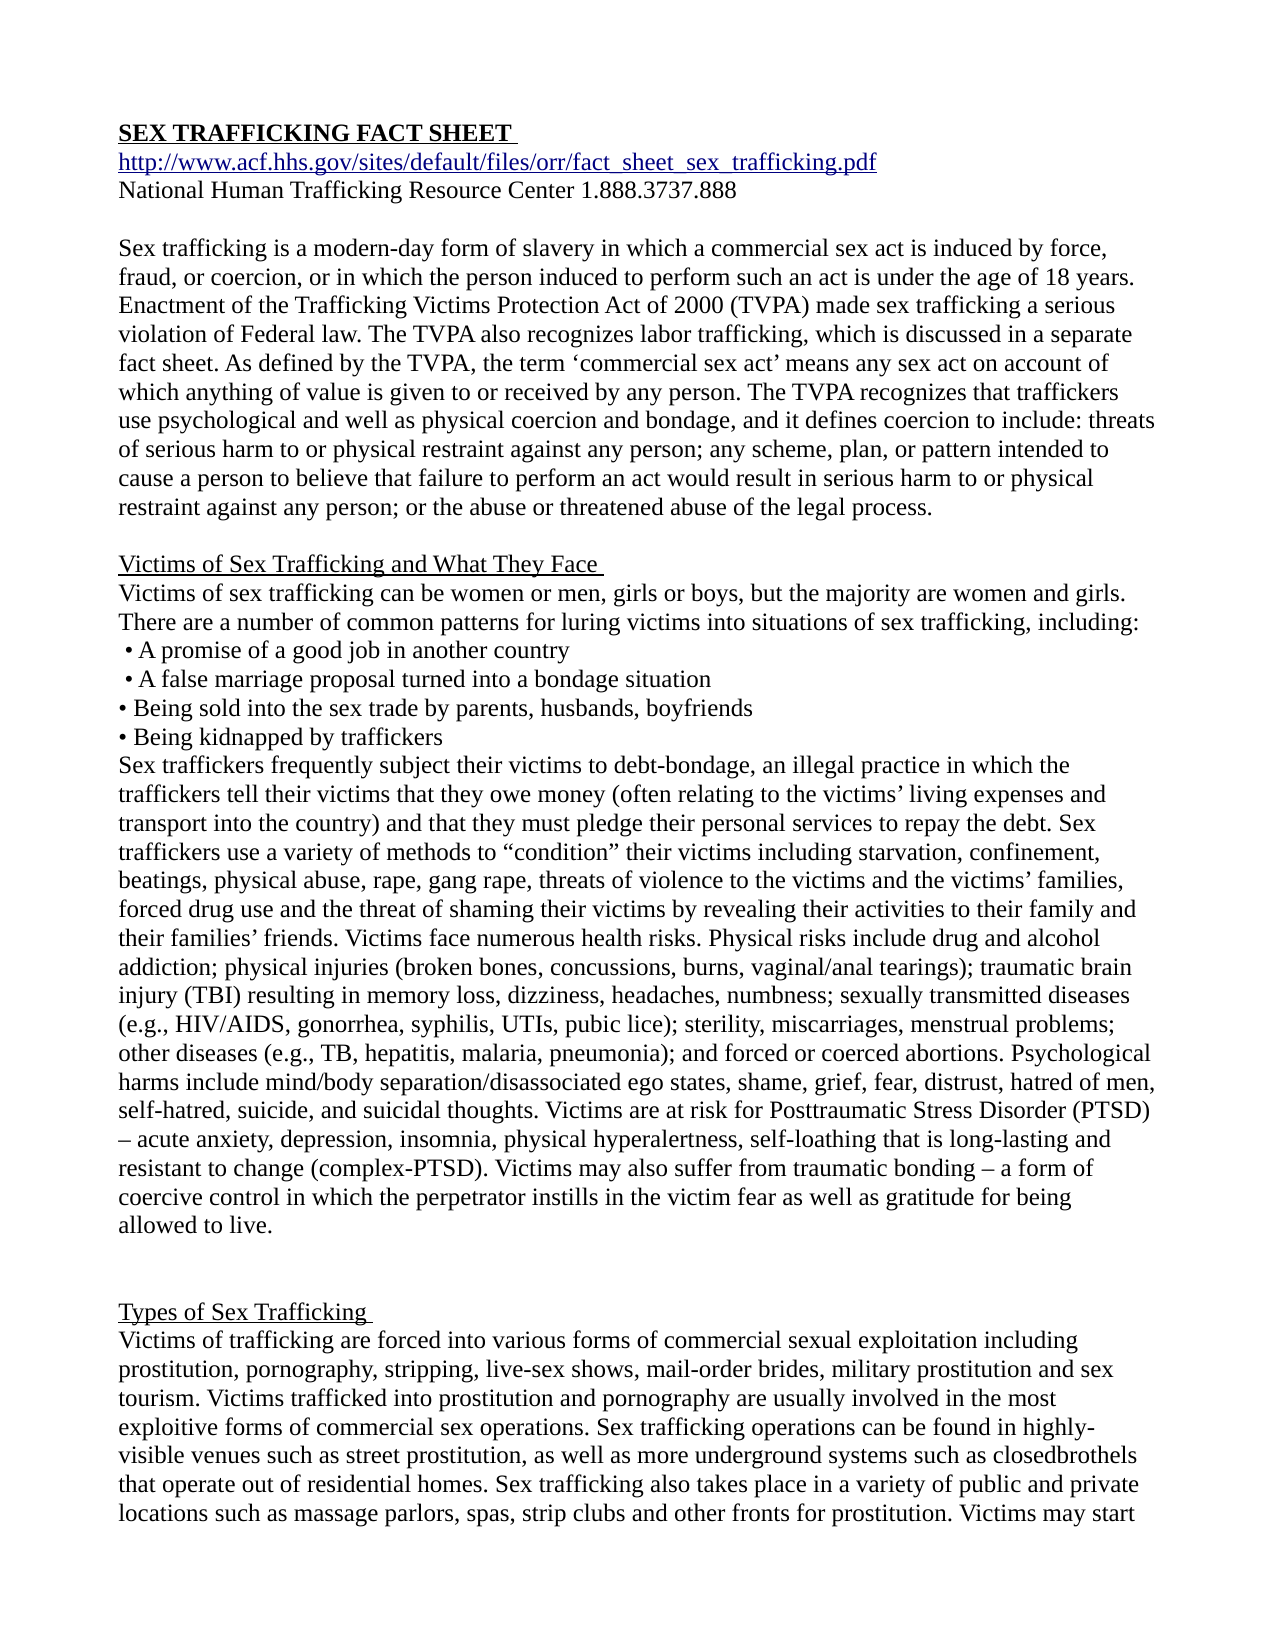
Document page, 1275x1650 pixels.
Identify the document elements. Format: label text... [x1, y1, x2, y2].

text • A false marriage proposal turned into a bondage situation [118, 664, 1157, 693]
text National Human Trafficking Resource Center 1.888.3737.888 [118, 176, 1157, 204]
text • A promise of a good job in another country [118, 636, 1157, 664]
text • Being kidnapped by traffickers [118, 722, 1157, 751]
text Sex traffickers frequently subject their victims to debt-bondage, an illegal practice in which the traffickers tell their victims that they owe money (often relating to the victims’ living expenses and transport into the country) and that they must pledge their personal services to repay the debt. Sex traffickers use a variety of methods to “condition” their victims including starvation, confinement, beatings, physical abuse, rape, gang rape, threats of violence to the victims and the victims’ families, forced drug use and the threat of shaming their victims by revealing their activities to their family and their families’ friends. Victims face numerous health risks. Physical risks include drug and alcohol addiction; physical injuries (broken bones, concussions, burns, vaginal/anal tearings); traumatic brain injury (TBI) resulting in memory loss, dizziness, headaches, numbness; sexually transmitted diseases (e.g., HIV/AIDS, gonorrhea, syphilis, UTIs, pubic lice); sterility, miscarriages, menstrual problems; other diseases (e.g., TB, hepatitis, malaria, pneumonia); and forced or coerced abortions. Psychological harms include mind/body separation/disassociated ego states, shame, grief, fear, distrust, hatred of men, self-hatred, suicide, and suicidal thoughts. Victims are at risk for Posttraumatic Stress Disorder (PTSD) – acute anxiety, depression, insomnia, physical hyperalertness, self-loathing that is long-lasting and resistant to change (complex-PTSD). Victims may also suffer from traumatic bonding – a form of coercive control in which the perpetrator instills in the victim fear as well as gratitude for being allowed to live. [118, 751, 1157, 1239]
text SEX TRAFFICKING FACT SHEET [118, 118, 1157, 147]
text Victims of Sex Trafficking and What They Face [118, 549, 1157, 578]
text http://www.acf.hhs.gov/sites/default/files/orr/fact_sheet_sex_trafficking.pdf [118, 147, 1157, 176]
text • Being sold into the sex trade by parents, husbands, boyfriends [118, 693, 1157, 722]
text Victims of trafficking are forced into various forms of commercial sexual exploitation including prostitution, pornography, stripping, live-sex shows, mail-order brides, military prostitution and sex tourism. Victims trafficked into prostitution and pornography are usually involved in the most exploitive forms of commercial sex operations. Sex trafficking operations can be found in highly-visible venues such as street prostitution, as well as more underground systems such as closedbrothels that operate out of residential homes. Sex trafficking also takes place in a variety of public and private locations such as massage parlors, spas, strip clubs and other fronts for prostitution. Victims may start [118, 1326, 1157, 1527]
text Victims of sex trafficking can be women or men, girls or boys, but the majority are women and girls. There are a number of common patterns for luring victims into situations of sex trafficking, including: [118, 578, 1157, 636]
text Types of Sex Trafficking [118, 1297, 1157, 1326]
text Sex trafficking is a modern-day form of slavery in which a commercial sex act is induced by force, fraud, or coercion, or in which the person induced to perform such an act is under the age of 18 years. Enactment of the Trafficking Victims Protection Act of 2000 (TVPA) made sex trafficking a serious violation of Federal law. The TVPA also recognizes labor trafficking, which is discussed in a separate fact sheet. As defined by the TVPA, the term ‘commercial sex act’ means any sex act on account of which anything of value is given to or received by any person. The TVPA recognizes that traffickers use psychological and well as physical coercion and bondage, and it defines coercion to include: threats of serious harm to or physical restraint against any person; any scheme, plan, or pattern intended to cause a person to believe that failure to perform an act would result in serious harm to or physical restraint against any person; or the abuse or threatened abuse of the legal process. [118, 233, 1157, 521]
